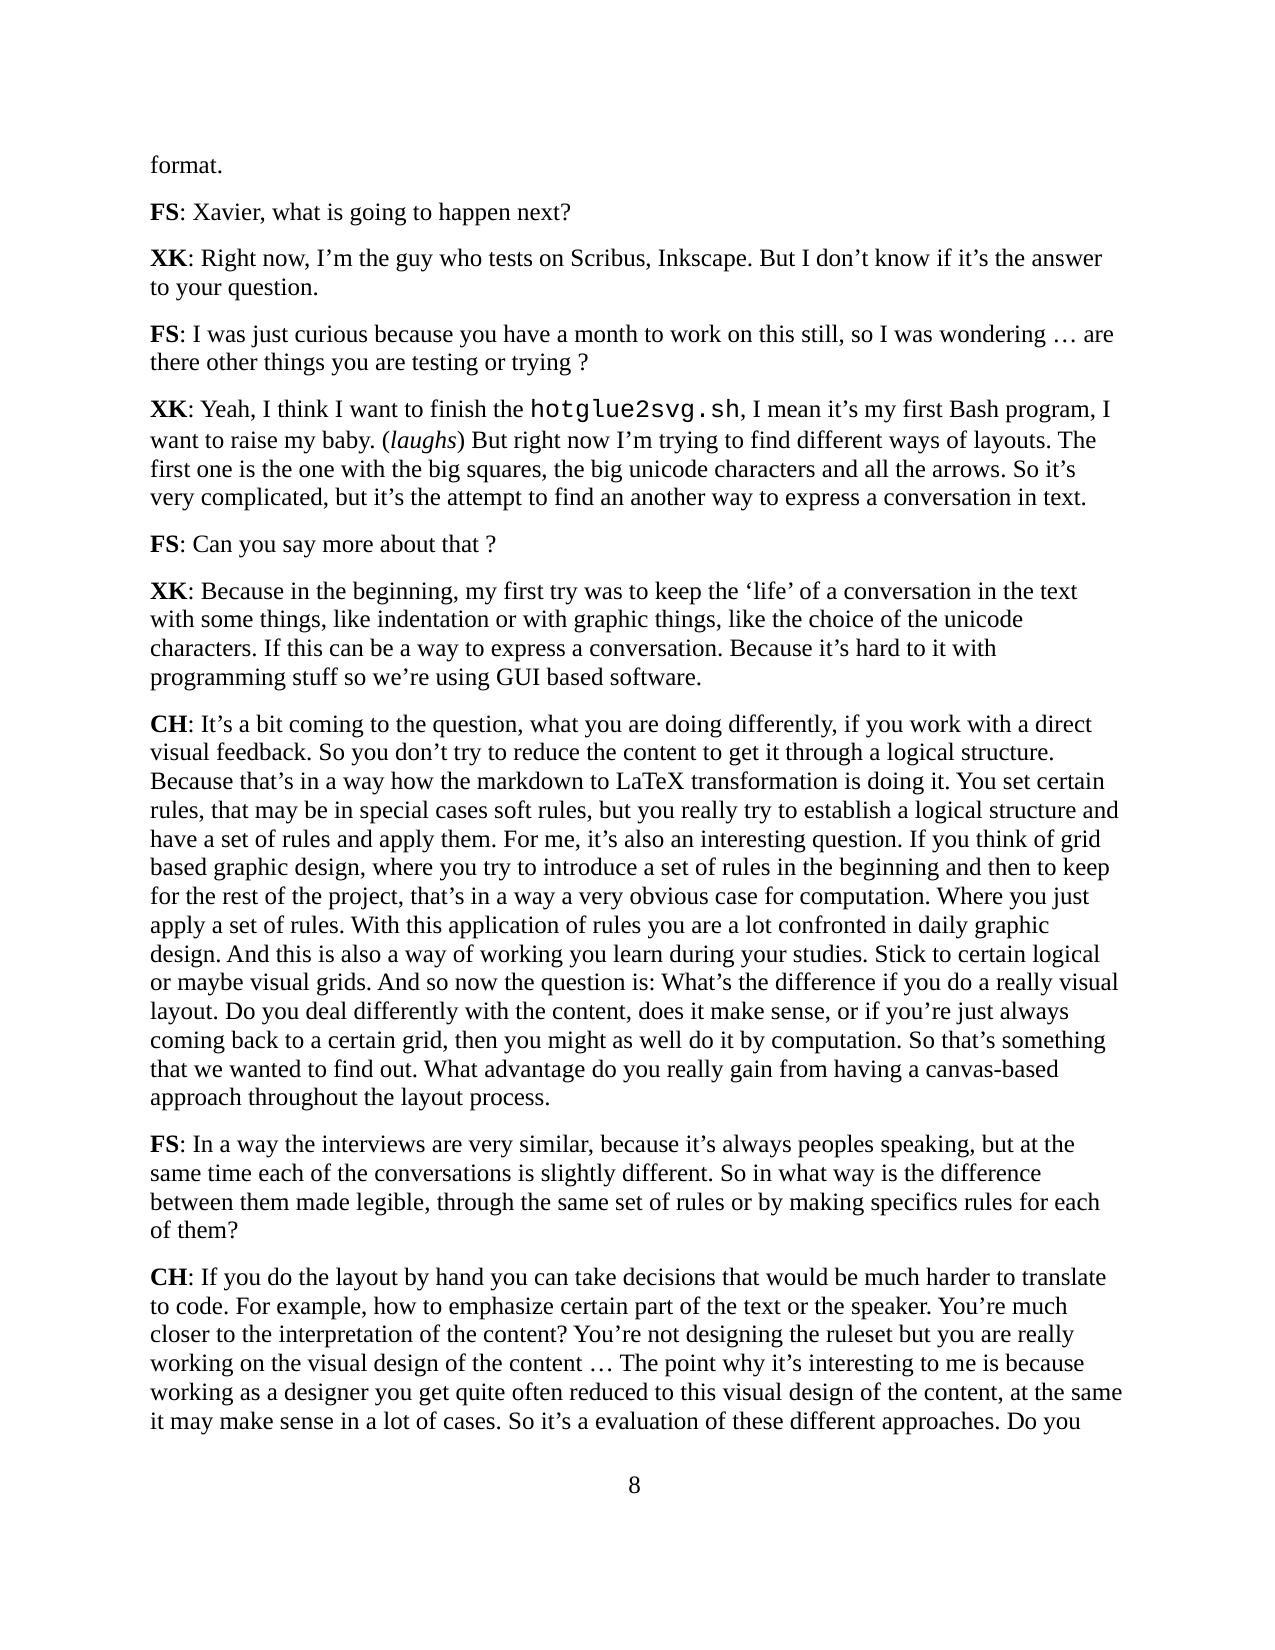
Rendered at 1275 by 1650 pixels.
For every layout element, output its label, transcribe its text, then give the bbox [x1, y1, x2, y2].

text FS: I was just curious because you have a month to work on this still, so I was wondering … are there other things you are testing or trying ? [150, 319, 1125, 376]
text FS: In a way the interviews are very similar, because it’s always peoples speaking, but at the same time each of the conversations is slightly different. So in what way is the difference between them made legible, through the same set of rules or by making specifics rules for each of them? [150, 1129, 1125, 1244]
text CH: It’s a bit coming to the question, what you are doing differently, if you work with a direct visual feedback. So you don’t try to reduce the content to get it through a logical structure. Because that’s in a way how the markdown to LaTeX transformation is doing it. You set certain rules, that may be in special cases soft rules, but you really try to establish a logical structure and have a set of rules and apply them. For me, it’s also an interesting question. If you think of grid based graphic design, where you try to introduce a set of rules in the beginning and then to keep for the rest of the project, that’s in a way a very obvious case for computation. Where you just apply a set of rules. With this application of rules you are a lot confronted in daily graphic design. And this is also a way of working you learn during your studies. Stick to certain logical or maybe visual grids. And so now the question is: What’s the difference if you do a really visual layout. Do you deal differently with the content, does it make sense, or if you’re just always coming back to a certain grid, then you might as well do it by computation. So that’s something that we wanted to find out. What advantage do you really gain from having a canvas-based approach throughout the layout process. [150, 709, 1125, 1111]
text format. [150, 150, 1125, 179]
text CH: If you do the layout by hand you can take decisions that would be much harder to translate to code. For example, how to emphasize certain part of the text or the speaker. You’re much closer to the interpretation of the content? You’re not designing the ruleset but you are really working on the visual design of the content … The point why it’s interesting to me is because working as a designer you get quite often reduced to this visual design of the content, at the same it may make sense in a lot of cases. So it’s a evaluation of these different approaches. Do you [150, 1262, 1125, 1434]
text XK: Yeah, I think I want to finish the hotglue2svg.sh, I mean it’s my first Bash program, I want to raise my baby. (laughs) But right now I’m trying to find different ways of layouts. The first one is the one with the big squares, the big unicode characters and all the arrows. So it’s very complicated, but it’s the attempt to find an another way to express a conversation in text. [150, 394, 1125, 511]
text XK: Because in the beginning, my first try was to keep the ‘life’ of a conversation in the text with some things, like indentation or with graphic things, like the choice of the unicode characters. If this can be a way to express a conversation. Because it’s hard to it with programming stuff so we’re using GUI based software. [150, 576, 1125, 691]
text FS: Xavier, what is going to happen next? [150, 197, 1125, 225]
text XK: Right now, I’m the guy who tests on Scribus, Inkscape. But I don’t know if it’s the answer to your question. [150, 243, 1125, 301]
text FS: Can you say more about that ? [150, 529, 1125, 558]
